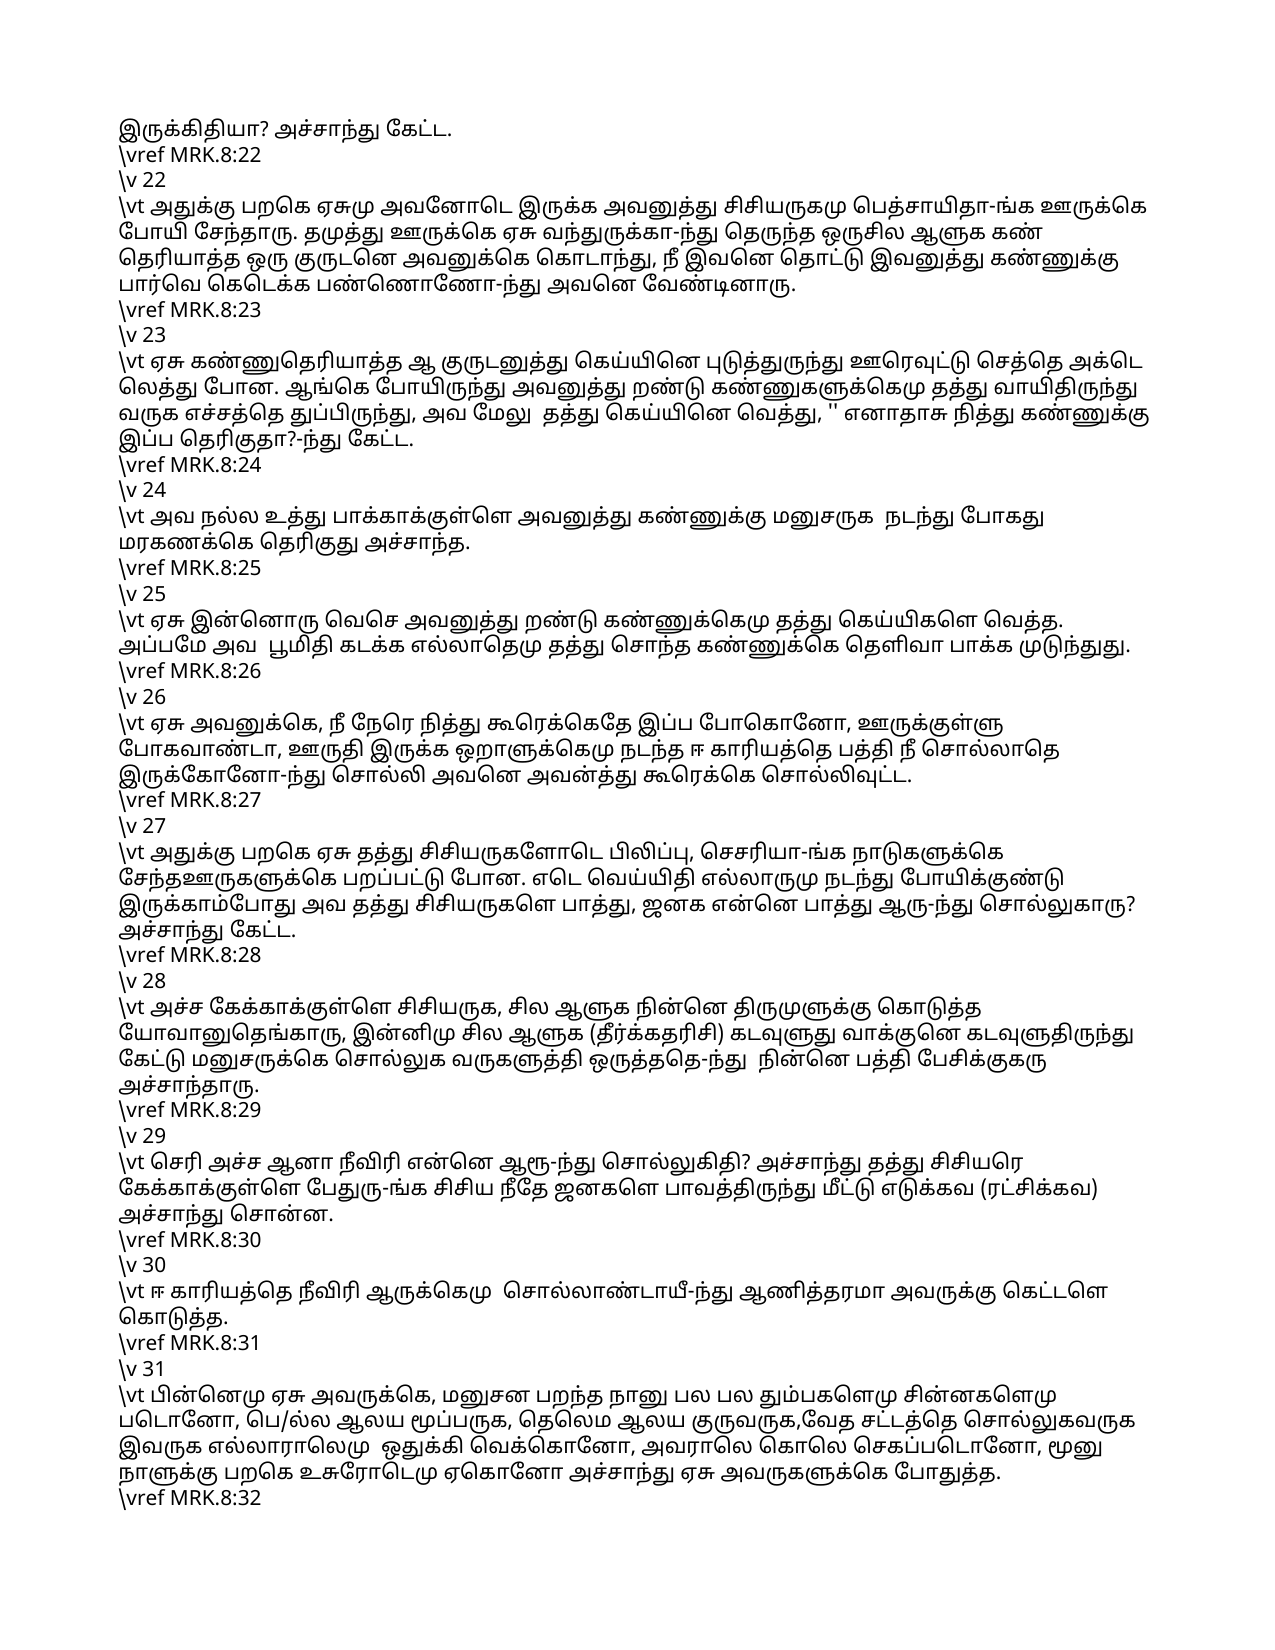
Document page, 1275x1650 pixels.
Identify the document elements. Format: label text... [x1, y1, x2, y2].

text \vt அதுக்கு பறகெ ஏசுமு அவனோடெ இருக்க அவனுத்து சிசியருகமு பெத்சாயிதா-ங்க ஊருக்கெ போயி சேந்தாரு. தமுத்து ஊருக்கெ ஏசு வந்துருக்கா-ந்து தெருந்த ஒருசில ஆளுக கண் தெரியாத்த ஒரு குருடனெ அவனுக்கெ கொடாந்து, நீ இவனெ தொட்டு இவனுத்து கண்ணுக்கு பார்வெ கெடெக்க பண்ணொணோ-ந்து அவனெ வேண்டினாரு. [118, 196, 1157, 299]
text \v 25 [118, 583, 1157, 609]
text \vref MRK.8:25 [118, 557, 1157, 583]
text \vref MRK.8:27 [118, 790, 1157, 816]
text \vref MRK.8:30 [118, 1229, 1157, 1255]
text \v 26 [118, 686, 1157, 712]
text \vt அச்ச கேக்காக்குள்ளெ சிசியருக, சில ஆளுக நின்னெ திருமுளுக்கு கொடுத்த யோவானுதெங்காரு, இன்னிமு சில ஆளுக (தீர்க்கதரிசி) கடவுளுது வாக்குனெ கடவுளுதிருந்து கேட்டு மனுசருக்கெ சொல்லுக வருகளுத்தி ஒருத்ததெ-ந்து நின்னெ பத்தி பேசிக்குகரு அச்சாந்தாரு. [118, 996, 1157, 1100]
text \v 23 [118, 325, 1157, 351]
text \vref MRK.8:32 [118, 1487, 1157, 1513]
text \v 29 [118, 1126, 1157, 1151]
text \vt ஈ காரியத்தெ நீவிரி ஆருக்கெமு சொல்லாண்டாயீ-ந்து ஆணித்தரமா அவருக்கு கெட்டளெ கொடுத்த. [118, 1281, 1157, 1332]
text \v 27 [118, 816, 1157, 841]
text \vt ஏசு அவனுக்கெ, நீ நேரெ நித்து கூரெக்கெதே இப்ப போகொனோ, ஊருக்குள்ளு போகவாண்டா, ஊருதி இருக்க ஒறாளுக்கெமு நடந்த ஈ காரியத்தெ பத்தி நீ சொல்லாதெ இருக்கோனோ-ந்து சொல்லி அவனெ அவன்த்து கூரெக்கெ சொல்லிவுட்ட. [118, 712, 1157, 790]
text \vref MRK.8:31 [118, 1332, 1157, 1358]
text இருக்கிதியா? அச்சாந்து கேட்ட. [118, 118, 1157, 144]
text \vt பின்னெமு ஏசு அவருக்கெ, மனுசன பறந்‍த நானு பல பல தும்பகளெமு சின்னகளெமு படொனோ, பெ/ல்ல ஆலய மூப்பருக, தெலெம ஆலய குருவருக,வேத சட்டத்தெ சொல்லுகவருக இவருக எல்லாராலெமு ஒதுக்கி வெக்கொனோ, அவராலெ கொலெ செகப்படொனோ, மூனு நாளுக்கு பறகெ உசுரோடெமு ஏகொனோ அச்சாந்து ஏசு அவருகளுக்கெ போதுத்த. [118, 1384, 1157, 1487]
text \vref MRK.8:22 [118, 144, 1157, 170]
text \vref MRK.8:29 [118, 1100, 1157, 1126]
text \vt அதுக்கு பறகெ ஏசு தத்து சிசியருகளோடெ பிலிப்பு, செசரியா-ங்க நாடுகளுக்கெ சேந்தஊருகளுக்கெ பறப்பட்டு போன. எடெ வெய்யிதி எல்லாருமு நடந்து போயிக்குண்டு இருக்காம்போது அவ தத்து சிசியருகளெ பாத்து, ஜனக என்னெ பாத்து ஆரு-ந்து சொல்லுகாரு? அச்சாந்து கேட்ட. [118, 841, 1157, 945]
text \vt அவ நல்ல உத்து பாக்காக்குள்ளெ அவனுத்து கண்ணுக்கு மனுசருக நடந்து போகது மரகணக்கெ தெரிகுது அச்சாந்த. [118, 506, 1157, 557]
text \v 22 [118, 170, 1157, 196]
text \v 31 [118, 1358, 1157, 1384]
text \v 30 [118, 1255, 1157, 1281]
text \vt ஏசு கண்ணுதெரியாத்த ஆ குருடனுத்து கெய்யினெ புடுத்துருந்து ஊரெவுட்டு செத்தெ அக்டெ லெத்து போன. ஆங்கெ போயிருந்து அவனுத்து றண்டு கண்ணுகளுக்கெமு தத்து வாயிதிருந்து வருக எச்சத்தெ துப்பிருந்து, அவ மேலு தத்து கெய்யினெ வெத்து, '' எனாதாசு நித்து கண்ணுக்கு இப்ப தெரிகுதா?-ந்து கேட்ட. [118, 351, 1157, 454]
text \vt செரி அச்ச ஆனா நீவிரி என்னெ ஆரூ-ந்து சொல்லுகிதி? அச்சாந்து தத்து சிசியரெ கேக்காக்குள்ளெ பேதுரு-ங்க சிசிய நீதே ஜனகளெ பாவத்திருந்து மீட்டு எடுக்கவ (ரட்சிக்கவ) அச்சாந்து சொன்ன. [118, 1151, 1157, 1229]
text \vref MRK.8:23 [118, 299, 1157, 325]
text \vref MRK.8:24 [118, 454, 1157, 480]
text \vref MRK.8:26 [118, 661, 1157, 686]
text \vref MRK.8:28 [118, 945, 1157, 971]
text \v 24 [118, 480, 1157, 506]
text \vt ஏசு இன்னொரு வெசெ அவனுத்து றண்டு கண்ணுக்கெமு தத்து கெய்யிகளெ வெத்த. அப்பமே அவ பூமிதி கடக்க எல்லாதெமு தத்து சொந்த கண்ணுக்கெ தெளிவா பாக்க முடுந்துது. [118, 609, 1157, 661]
text \v 28 [118, 971, 1157, 996]
